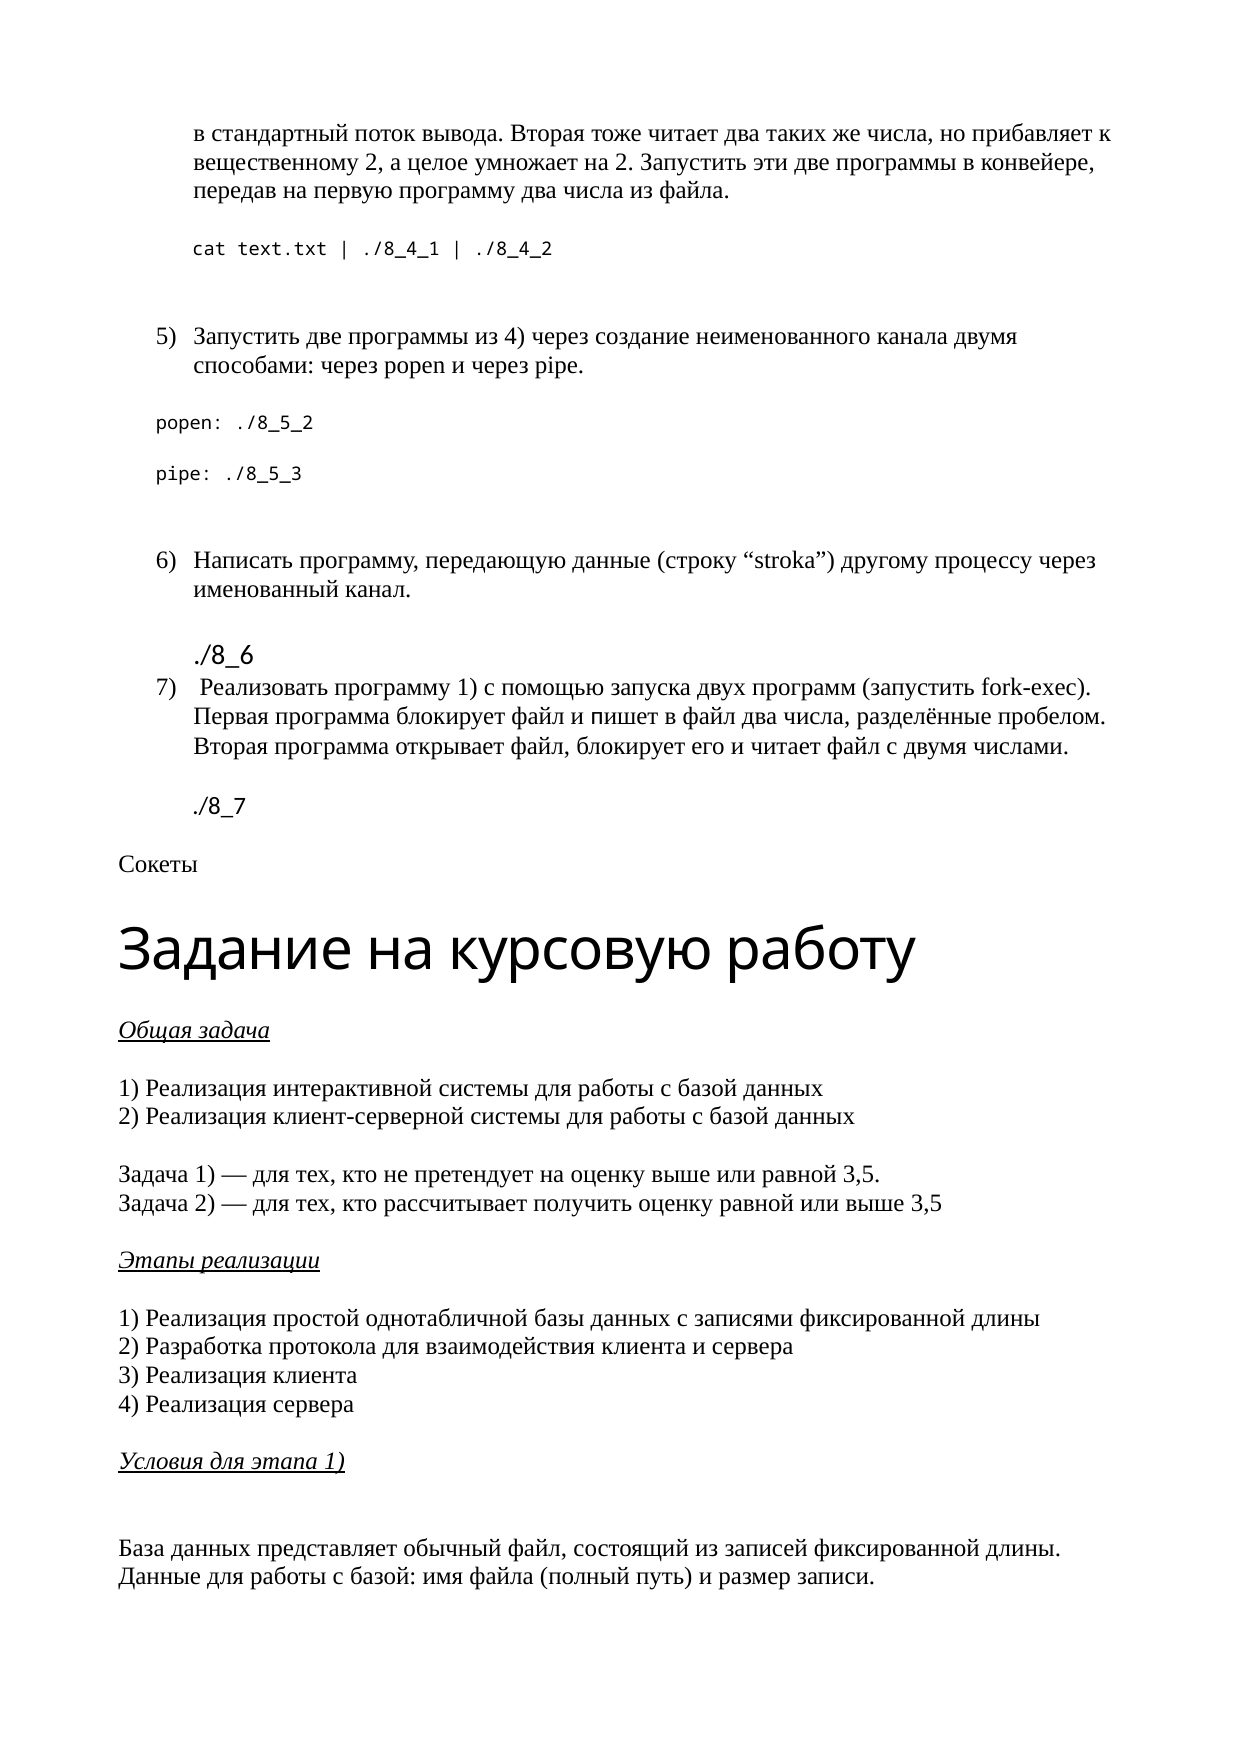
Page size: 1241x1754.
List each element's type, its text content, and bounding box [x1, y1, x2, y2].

list Реализовать программу 1) с помощью запуска двух программ (запустить fork-exec). Первая программа блокирует файл и пишет в файл два числа, разделённые пробелом. Вторая программа открывает файл, блокирует его и читает файл с двумя числами. [156, 672, 1122, 759]
list Запустить две программы из 4) через создание неименованного канала двумя способами: через popen и через pipe. [156, 321, 1122, 379]
text 1) Реализация простой однотабличной базы данных с записями фиксированной длины [118, 1303, 1122, 1331]
list Написать программу, передающую данные (строку “stroka”) другому процессу через именованный канал. [156, 545, 1122, 603]
text Задача 1) — для тех, кто не претендует на оценку выше или равной 3,5. [118, 1159, 1122, 1188]
text 4) Реализация сервера [118, 1389, 1122, 1418]
text Условия для этапа 1) [118, 1446, 1122, 1475]
text pipe: ./8_5_3 [156, 435, 1122, 486]
text ./8_6 [193, 637, 1122, 672]
text 2) Разработка протокола для взаимодействия клиента и сервера [118, 1331, 1122, 1360]
text popen: ./8_5_2 [156, 409, 1122, 435]
text cat text.txt | ./8_4_1 | ./8_4_2 [118, 235, 1122, 260]
text 3) Реализация клиента [118, 1360, 1122, 1389]
text 1) Реализация интерактивной системы для работы с базой данных [118, 1073, 1122, 1101]
text Задача 2) — для тех, кто рассчитывает получить оценку равной или выше 3,5 [118, 1188, 1122, 1216]
text 2) Реализация клиент-серверной системы для работы с базой данных [118, 1101, 1122, 1130]
text База данных представляет обычный файл, состоящий из записей фиксированной длины. Данные для работы с базой: имя файла (полный путь) и размер записи. [118, 1533, 1122, 1590]
text Этапы реализации [118, 1245, 1122, 1274]
text ./8_7 [192, 790, 1122, 821]
text Сокеты [118, 849, 1122, 878]
list в стандартный поток вывода. Вторая тоже читает два таких же числа, но прибавляет к вещественному 2, а целое умножает на 2. Запустить эти две программы в конвейере, передав на первую программу два числа из файла. [156, 118, 1122, 204]
text Общая задача [118, 1015, 1122, 1044]
text Задание на курсовую работу [118, 907, 1122, 986]
